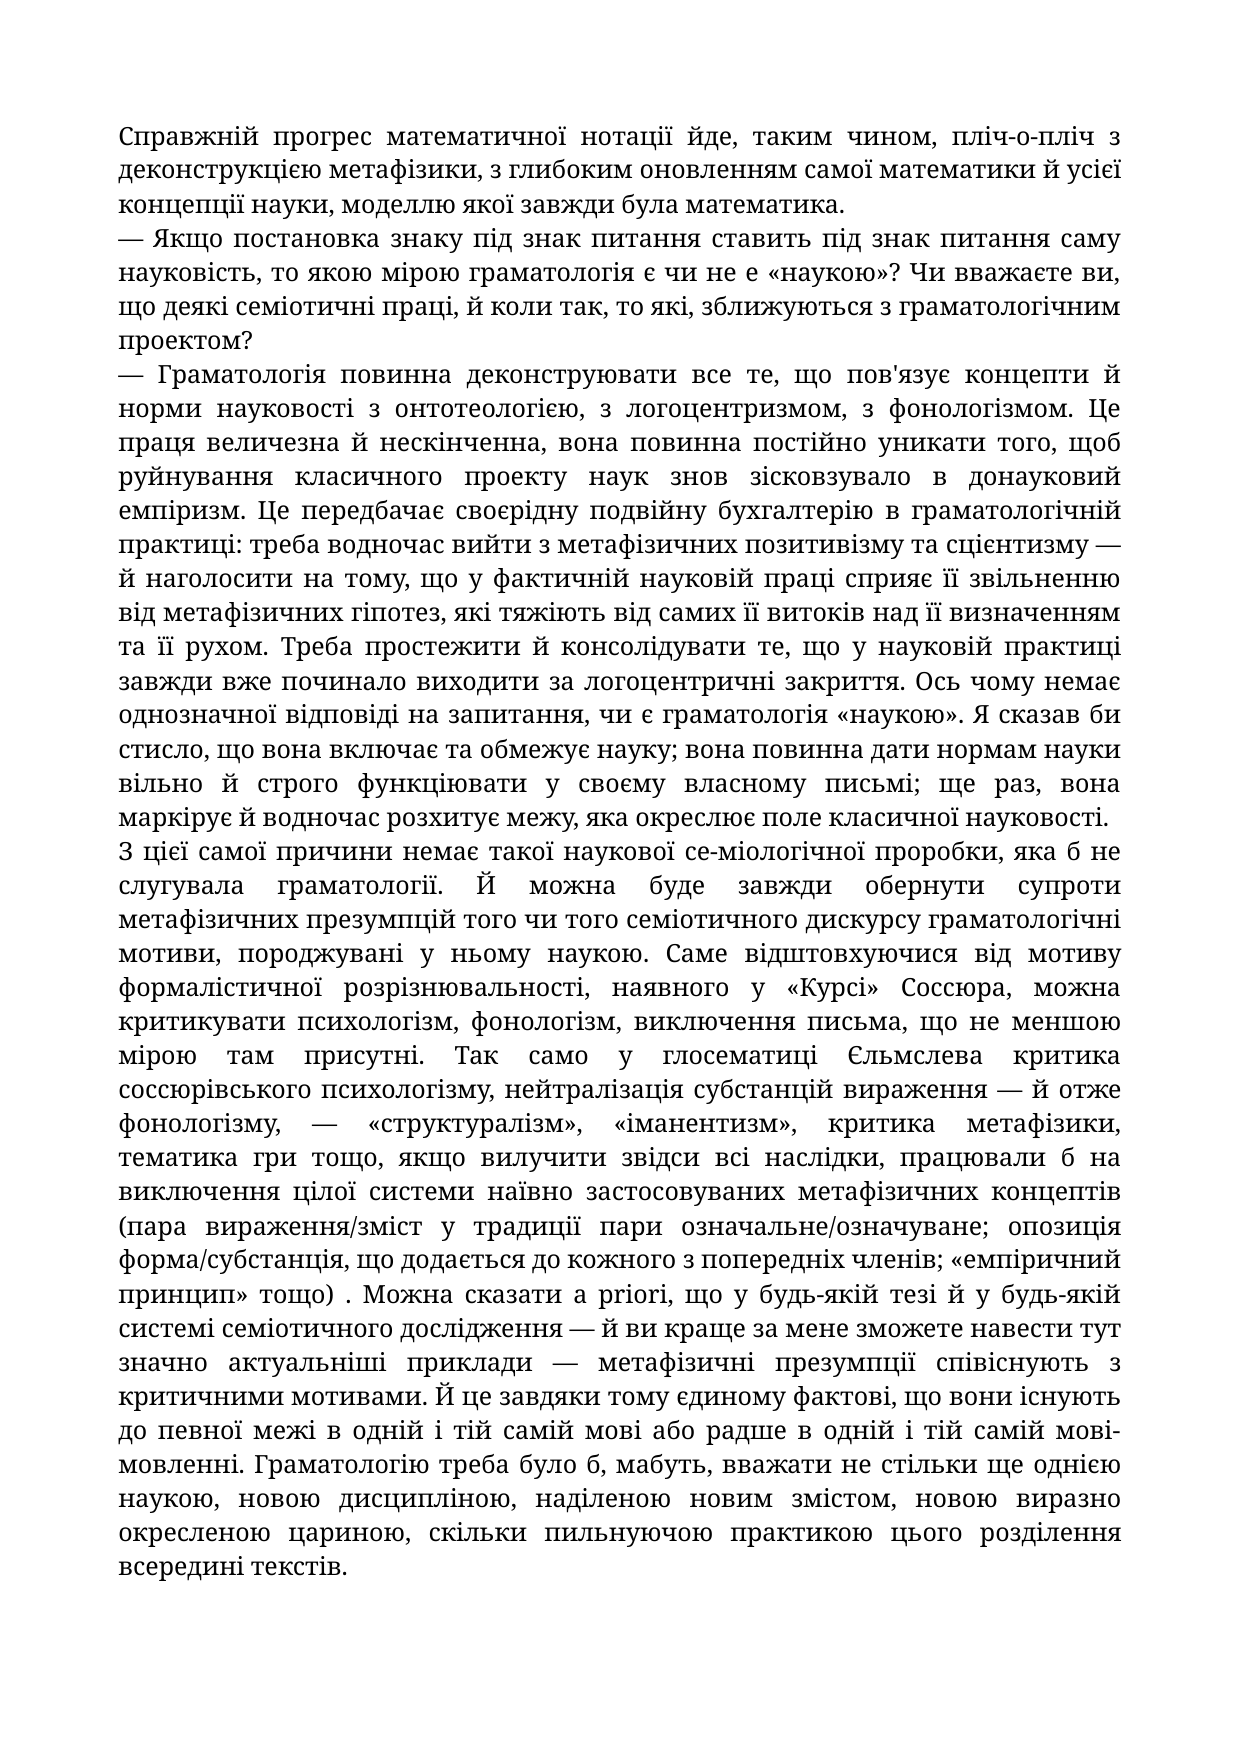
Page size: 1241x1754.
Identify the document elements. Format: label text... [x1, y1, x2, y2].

text — Граматологія повинна деконструювати все те, що пов'язує концепти й норми науковості з онтотеологією, з логоцентризмом, з фонологізмом. Це праця величезна й нескінченна, вона повинна постійно уникати того, щоб руйнування класичного проекту наук знов зісковзувало в донауковий емпіризм. Це передбачає своєрідну подвійну бухгалтерію в граматологічній практиці: треба водночас вийти з метафізичних позитивізму та сцієнтизму — й наголосити на тому, що у фактичній науковій праці сприяє її звільненню від метафізичних гіпотез, які тяжіють від самих її витоків над її визначенням та її рухом. Треба простежити й консолідувати те, що у науковій практиці завжди вже починало виходити за логоцентричні закриття. Ось чому немає однозначної відповіді на запитання, чи є граматологія «наукою». Я сказав би стисло, що вона включає та обмежує науку; вона повинна дати нормам науки вільно й строго функціювати у своєму власному письмі; ще раз, вона маркірує й водночас розхитує межу, яка окреслює поле класичної науковості. [118, 357, 1122, 833]
text З цієї самої причини немає такої наукової се-міологічної проробки, яка б не слугувала граматології. Й можна буде завжди обернути супроти метафізичних презумпцій того чи того семіотичного дискурсу граматологічні мотиви, породжувані у ньому наукою. Саме відштовхуючися від мотиву формалістичної розрізнювальності, наявного у «Курсі» Соссюра, можна критикувати психологізм, фонологізм, виключення письма, що не меншою мірою там присутні. Так само у глосематиці Єльмслева критика соссюрівського психологізму, нейтралізація субстанцій вираження — й отже фонологізму, — «структуралізм», «іманентизм», критика метафізики, тематика гри тощо, якщо вилучити звідси всі наслідки, працювали б на виключення цілої системи наївно застосовуваних метафізичних концептів (пара вираження/зміст у традиції пари означальне/означуване; опозиція форма/субстанція, що додається до кожного з попередніх членів; «емпіричний принцип» тощо) . Можна сказати а рrіоrі, що у будь-якій тезі й у будь-якій системі семіотичного дослідження — й ви краще за мене зможете навести тут значно актуальніші приклади — метафізичні презумпції співіснують з критичними мотивами. Й це завдяки тому єдиному фактові, що вони існують до певної межі в одній і тій самій мові або радше в одній і тій самій мові-мовленні. Граматологію треба було б, мабуть, вважати не стільки ще однією наукою, новою дисципліною, наділеною новим змістом, новою виразно окресленою цариною, скільки пильнуючою практикою цього розділення всередині текстів. [118, 833, 1122, 1583]
text — Якщо постановка знаку під знак питання ставить під знак питання саму науковість, то якою мірою граматологія є чи не е «наукою»? Чи вважаєте ви, що деякі семіотичні праці, й коли так, то які, зближуються з граматологічним проектом? [118, 220, 1122, 357]
text Справжній прогрес математичної нотації йде, таким чином, пліч-о-пліч з деконструкцією метафізики, з глибоким оновленням самої математики й усієї концепції науки, моделлю якої завжди була математика. [118, 118, 1122, 220]
